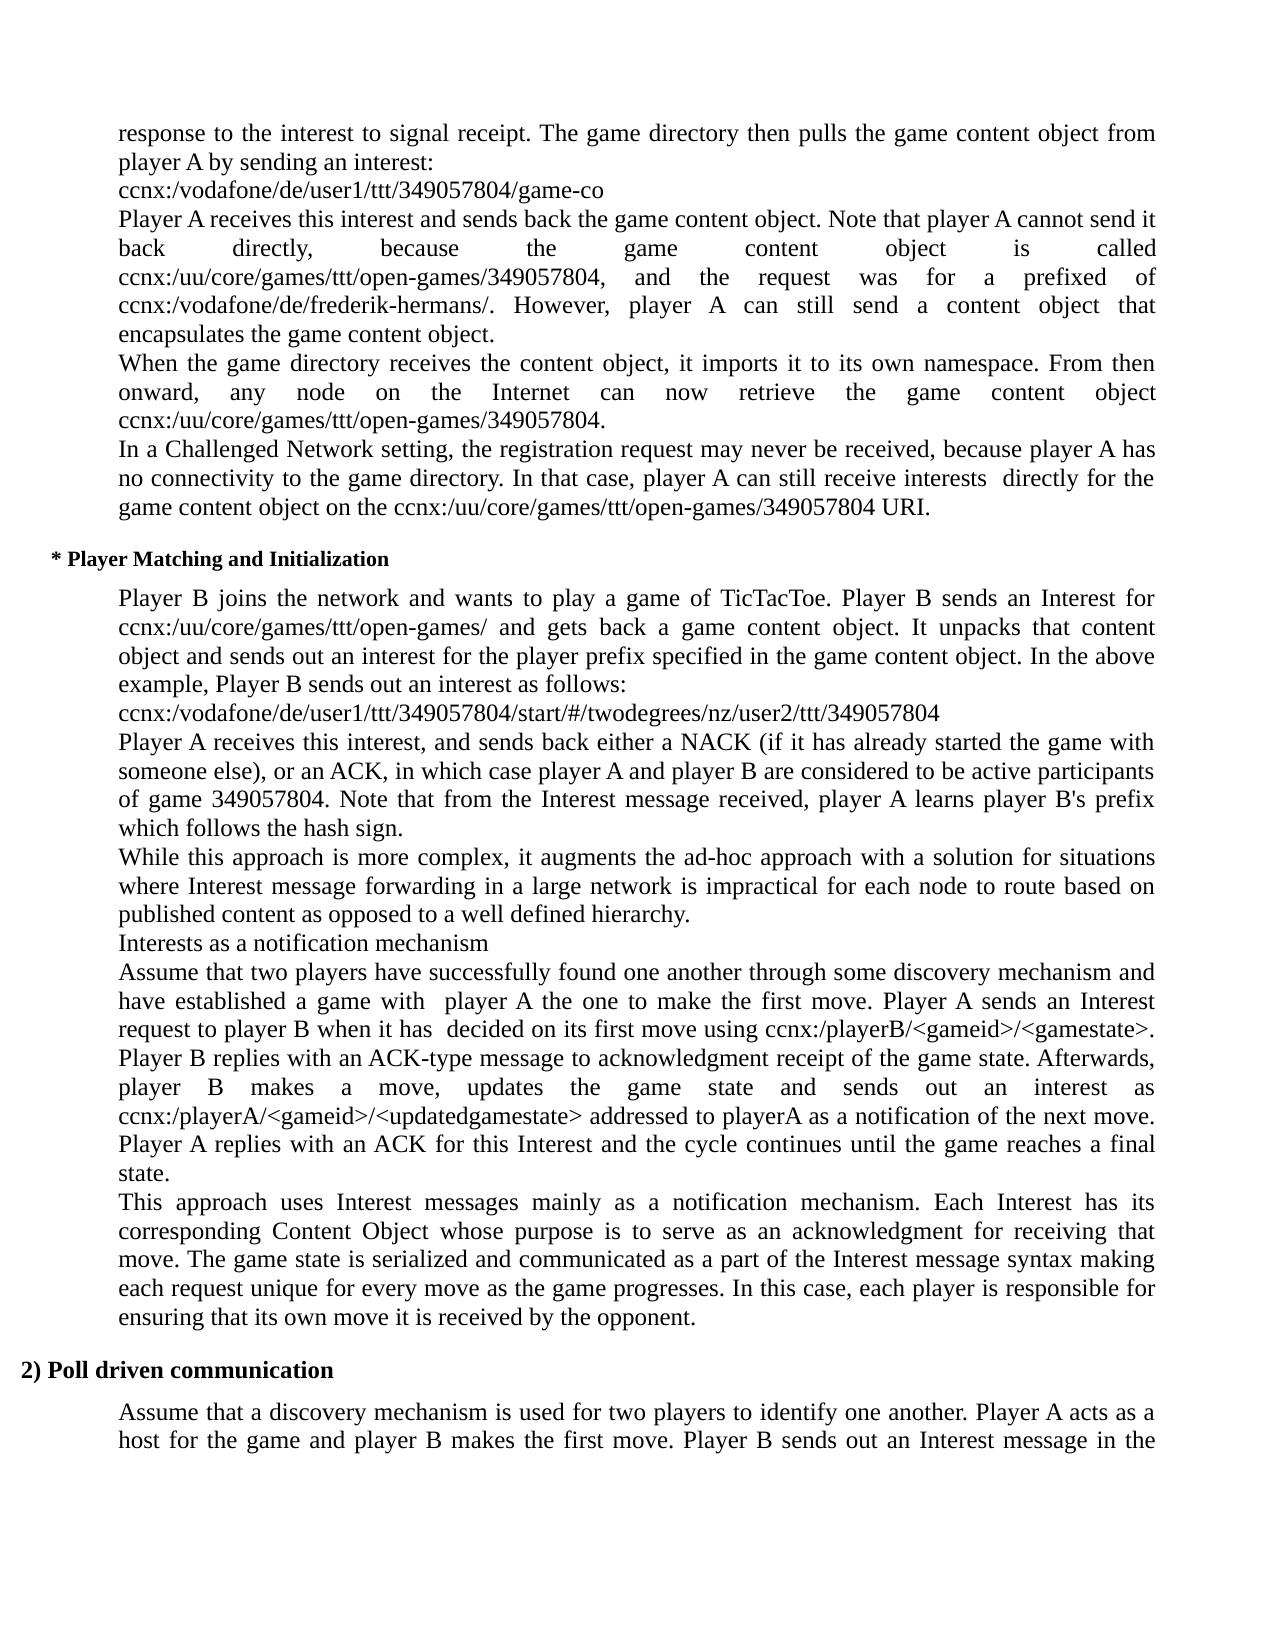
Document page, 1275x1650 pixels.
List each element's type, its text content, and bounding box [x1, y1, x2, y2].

subtitle 2) Poll driven communication [0, 1356, 1157, 1384]
text When the game directory receives the content object, it imports it to its own namespace. From then onward, any node on the Internet can now retrieve the game content object ccnx:/uu/core/games/ttt/open-games/349057804. [118, 348, 1157, 434]
text Player B joins the network and wants to play a game of TicTacToe. Player B sends an Interest for ccnx:/uu/core/games/ttt/open-games/ and gets back a game content object. It unpacks that content object and sends out an interest for the player prefix specified in the game content object. In the above example, Player B sends out an interest as follows: [118, 583, 1157, 698]
text While this approach is more complex, it augments the ad-hoc approach with a solution for situations where Interest message forwarding in a large network is impractical for each node to route based on published content as opposed to a well defined hierarchy. [118, 842, 1157, 928]
text Player A receives this interest, and sends back either a NACK (if it has already started the game with someone else), or an ACK, in which case player A and player B are considered to be active participants of game 349057804. Note that from the Interest message received, player A learns player B's prefix which follows the hash sign. [118, 727, 1157, 842]
text Interests as a notification mechanism [118, 928, 1157, 957]
subtitle * Player Matching and Initialization [0, 546, 1157, 571]
text Assume that two players have successfully found one another through some discovery mechanism and have established a game with player A the one to make the first move. Player A sends an Interest request to player B when it has decided on its first move using ccnx:/playerB/<gameid>/<gamestate>. Player B replies with an ACK-type message to acknowledgment receipt of the game state. Afterwards, player B makes a move, updates the game state and sends out an interest as ccnx:/playerA/<gameid>/<updatedgamestate> addressed to playerA as a notification of the next move. Player A replies with an ACK for this Interest and the cycle continues until the game reaches a final state. [118, 957, 1157, 1187]
text ccnx:/vodafone/de/user1/ttt/349057804/game-co [118, 176, 1157, 204]
text In a Challenged Network setting, the registration request may never be received, because player A has no connectivity to the game directory. In that case, player A can still receive interests directly for the game content object on the ccnx:/uu/core/games/ttt/open-games/349057804 URI. [118, 434, 1157, 521]
text response to the interest to signal receipt. The game directory then pulls the game content object from player A by sending an interest: [118, 118, 1157, 176]
text Assume that a discovery mechanism is used for two players to identify one another. Player A acts as a host for the game and player B makes the first move. Player B sends out an Interest message in the [118, 1397, 1157, 1454]
text ccnx:/vodafone/de/user1/ttt/349057804/start/#/twodegrees/nz/user2/ttt/349057804 [118, 698, 1157, 727]
text Player A receives this interest and sends back the game content object. Note that player A cannot send it back directly, because the game content object is called ccnx:/uu/core/games/ttt/open-games/349057804, and the request was for a prefixed of ccnx:/vodafone/de/frederik-hermans/. However, player A can still send a content object that encapsulates the game content object. [118, 204, 1157, 348]
text This approach uses Interest messages mainly as a notification mechanism. Each Interest has its corresponding Content Object whose purpose is to serve as an acknowledgment for receiving that move. The game state is serialized and communicated as a part of the Interest message syntax making each request unique for every move as the game progresses. In this case, each player is responsible for ensuring that its own move it is received by the opponent. [118, 1187, 1157, 1331]
